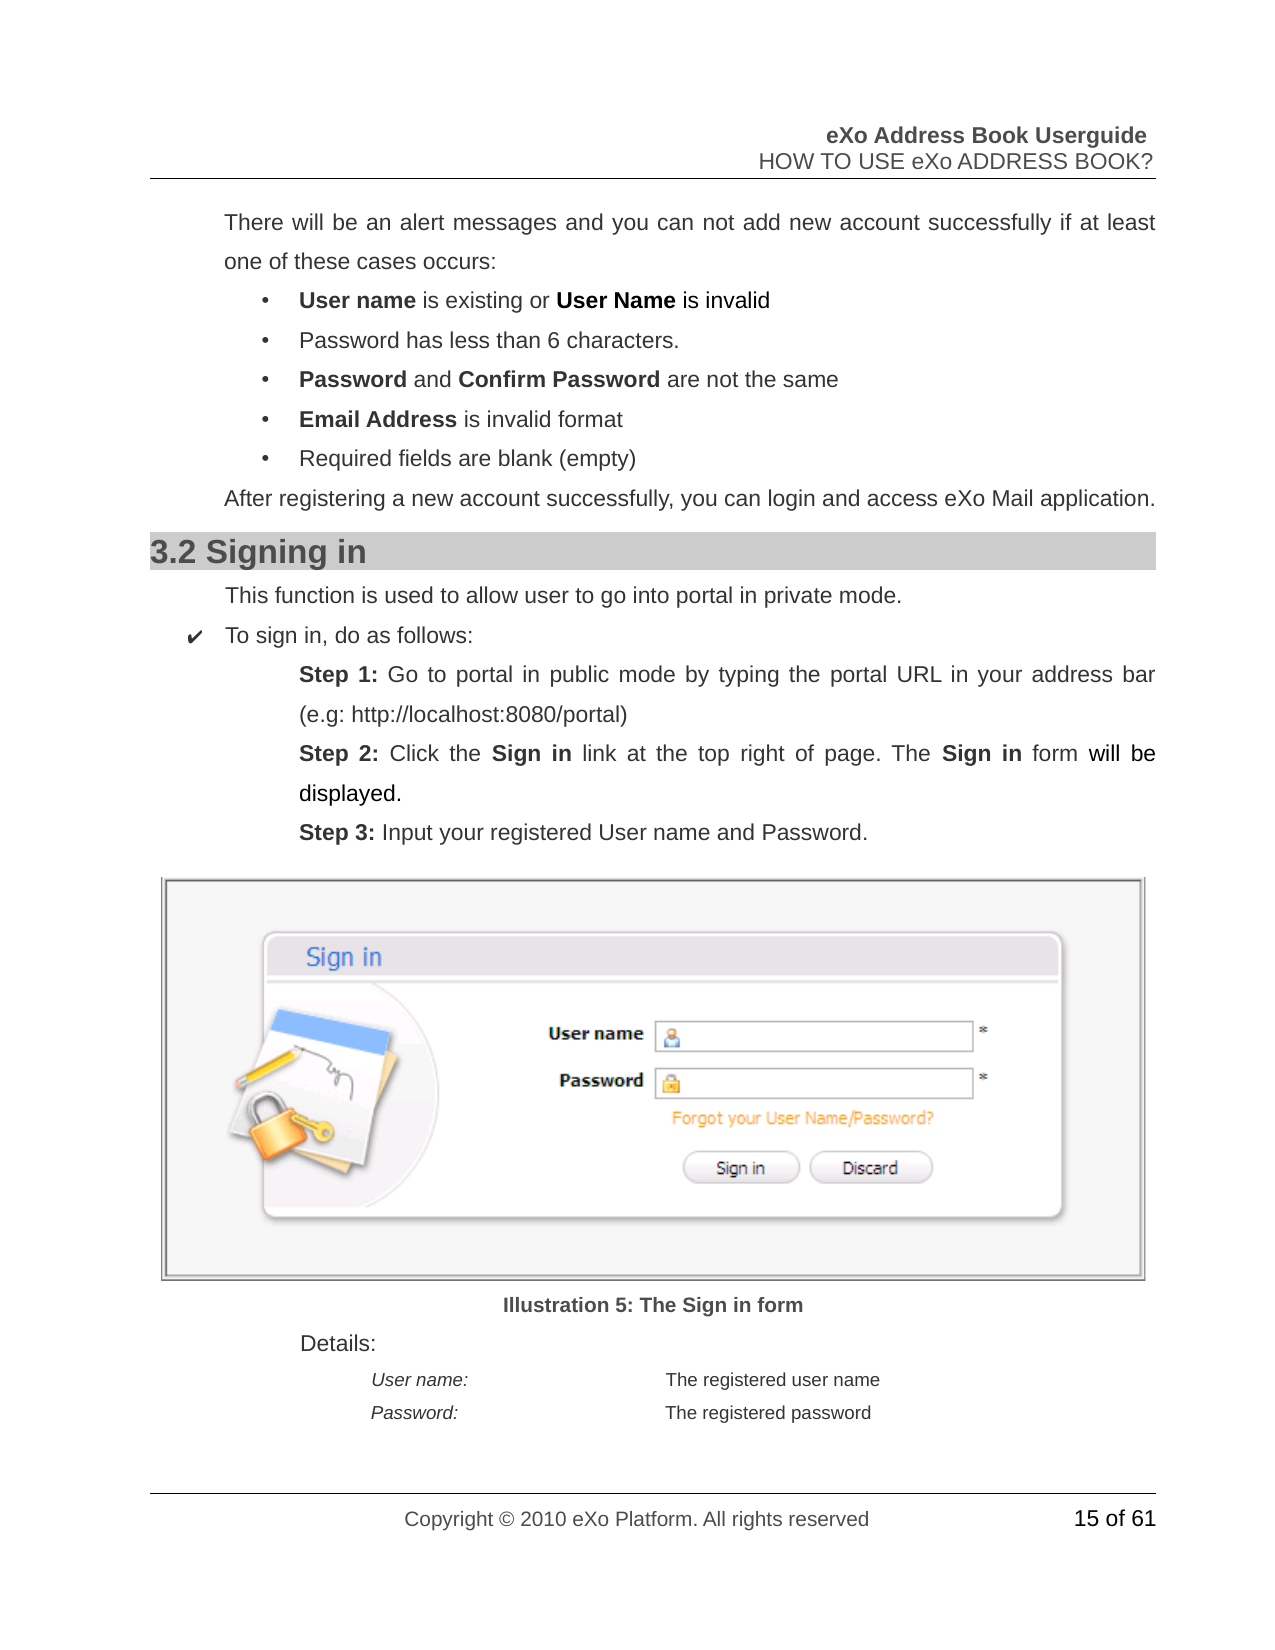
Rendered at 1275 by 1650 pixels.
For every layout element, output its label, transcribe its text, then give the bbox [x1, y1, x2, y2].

picture [161, 877, 1146, 1281]
list Details: [262, 859, 1156, 1356]
list This function is used to allow user to go into portal in private mode. [187, 582, 1156, 609]
list User name is existing or User Name is invalid [261, 287, 1156, 314]
list Password has less than 6 characters. [261, 327, 1156, 353]
list Step 1: Go to portal in public mode by typing the portal URL in your address bar (e.g: http://localhost:8080/portal) [261, 661, 1156, 727]
list Email Address is invalid format [261, 406, 1156, 432]
subtitle Signing in [150, 532, 1156, 570]
list Illustration 5: The Sign in form [161, 1281, 1145, 1317]
list To sign in, do as follows: [187, 622, 1156, 648]
list Step 2: Click the Sign in link at the top right of page. The Sign in form will be displayed. [261, 740, 1156, 806]
list Step 3: Input your registered User name and Password. [261, 819, 1156, 846]
text There will be an alert messages and you can not add new account successfully if at least one of these cases occurs: [224, 208, 1156, 274]
text After registering a new account successfully, you can login and access eXo Mail application. [224, 485, 1156, 511]
text User name: The registered user name [298, 1369, 1156, 1391]
list Password: The registered password [225, 1401, 1156, 1423]
list Password and Confirm Password are not the same [261, 366, 1156, 393]
list Required fields are blank (empty) [261, 445, 1156, 472]
